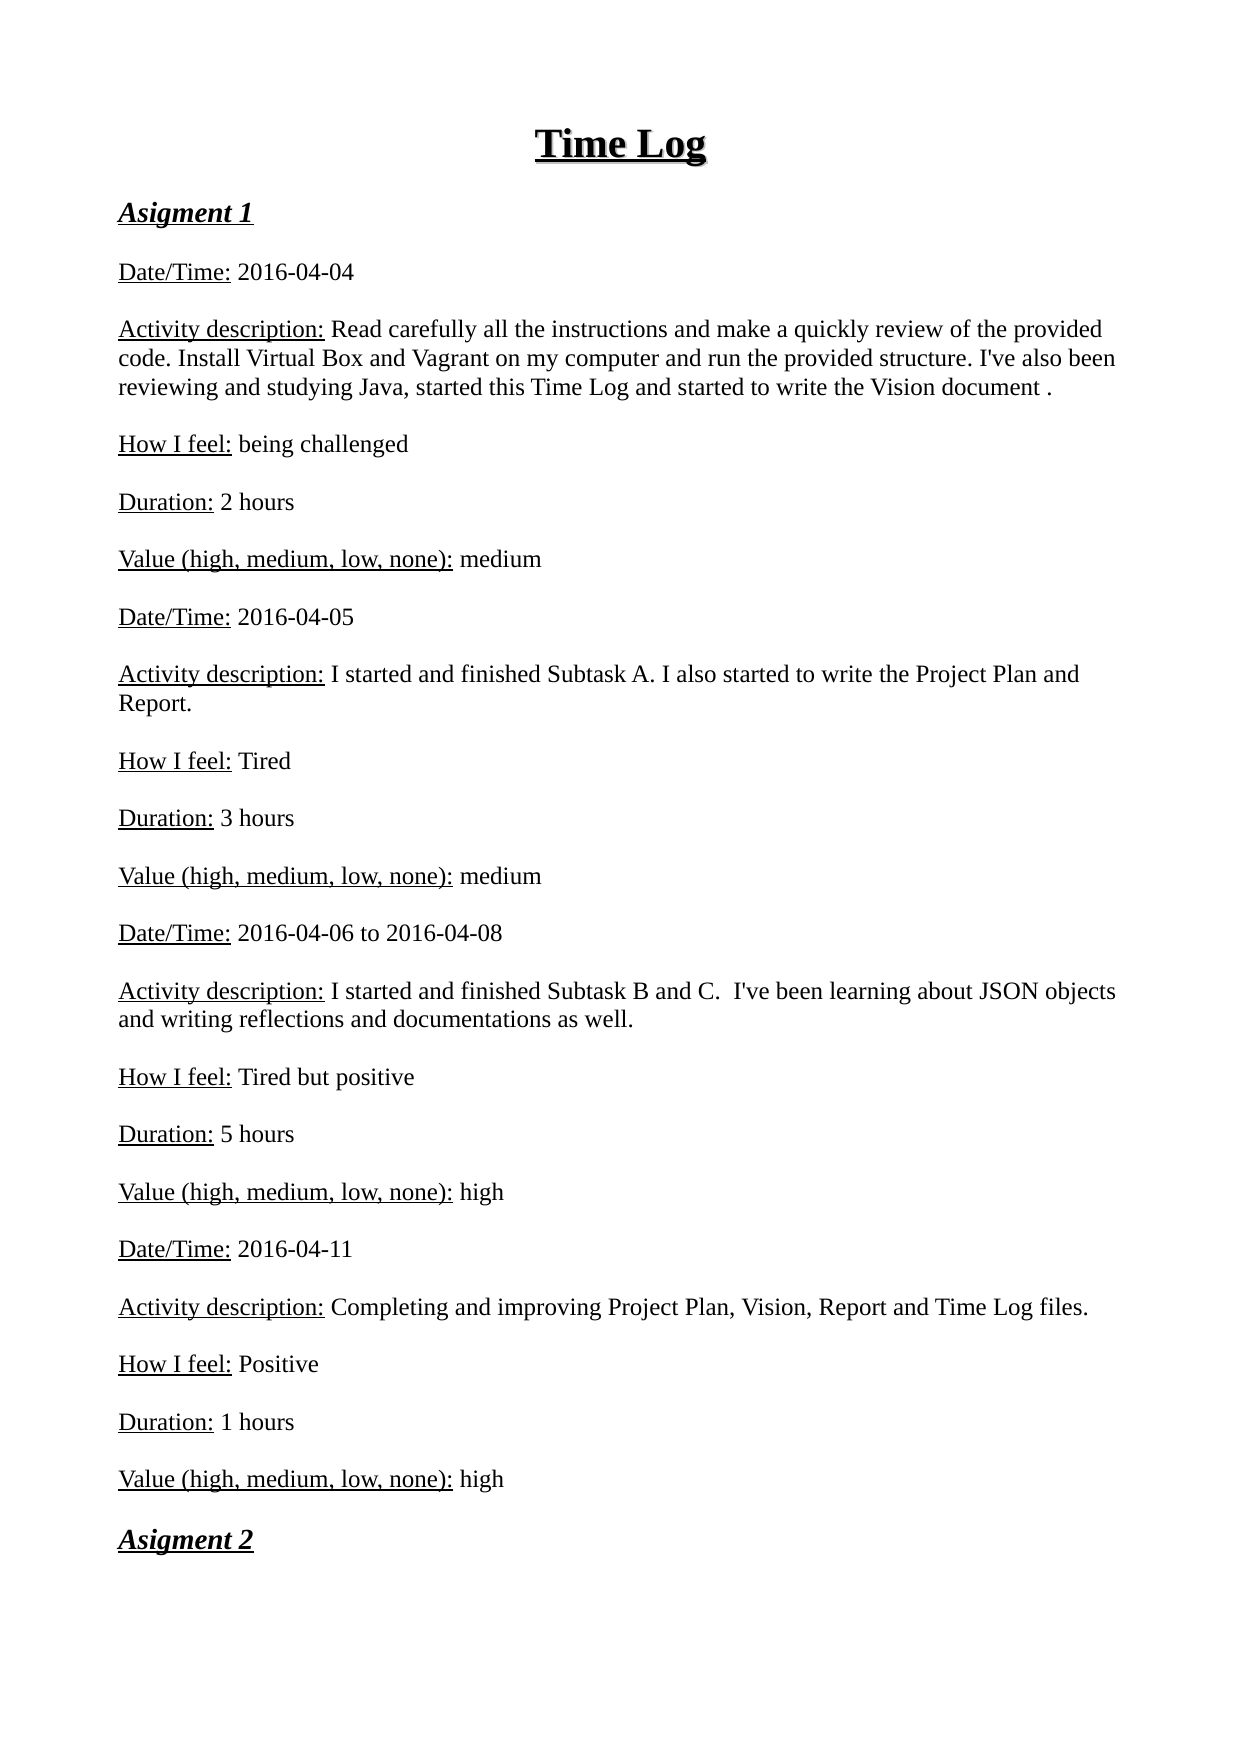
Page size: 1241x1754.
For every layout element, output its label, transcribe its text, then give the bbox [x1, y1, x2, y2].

text Activity description: Read carefully all the instructions and make a quickly review of the provided code. Install Virtual Box and Vagrant on my computer and run the provided structure. I've also been reviewing and studying Java, started this Time Log and started to write the Vision document . [118, 314, 1122, 401]
text Date/Time: 2016-04-06 to 2016-04-08 [118, 918, 1122, 947]
text Duration: 1 hours [118, 1407, 1122, 1436]
text Duration: 2 hours [118, 487, 1122, 516]
text How I feel: being challenged [118, 429, 1122, 458]
text Activity description: I started and finished Subtask A. I also started to write the Project Plan and Report. [118, 659, 1122, 717]
text Value (high, medium, low, none): high [118, 1177, 1122, 1206]
text Duration: 3 hours [118, 803, 1122, 832]
text Time Log [118, 118, 1122, 166]
text Value (high, medium, low, none): medium [118, 544, 1122, 573]
text Activity description: Completing and improving Project Plan, Vision, Report and Time Log files. [118, 1292, 1122, 1321]
text Asigment 2 [118, 1522, 1122, 1556]
text Value (high, medium, low, none): high [118, 1464, 1122, 1493]
text Asigment 1 [118, 195, 1122, 228]
text Value (high, medium, low, none): medium [118, 861, 1122, 889]
text How I feel: Tired but positive [118, 1062, 1122, 1091]
text Date/Time: 2016-04-11 [118, 1234, 1122, 1263]
text How I feel: Tired [118, 746, 1122, 774]
text Activity description: I started and finished Subtask B and C. I've been learning about JSON objects and writing reflections and documentations as well. [118, 976, 1122, 1033]
text Date/Time: 2016-04-05 [118, 602, 1122, 631]
text Date/Time: 2016-04-04 [118, 257, 1122, 286]
text Duration: 5 hours [118, 1119, 1122, 1148]
text How I feel: Positive [118, 1349, 1122, 1378]
